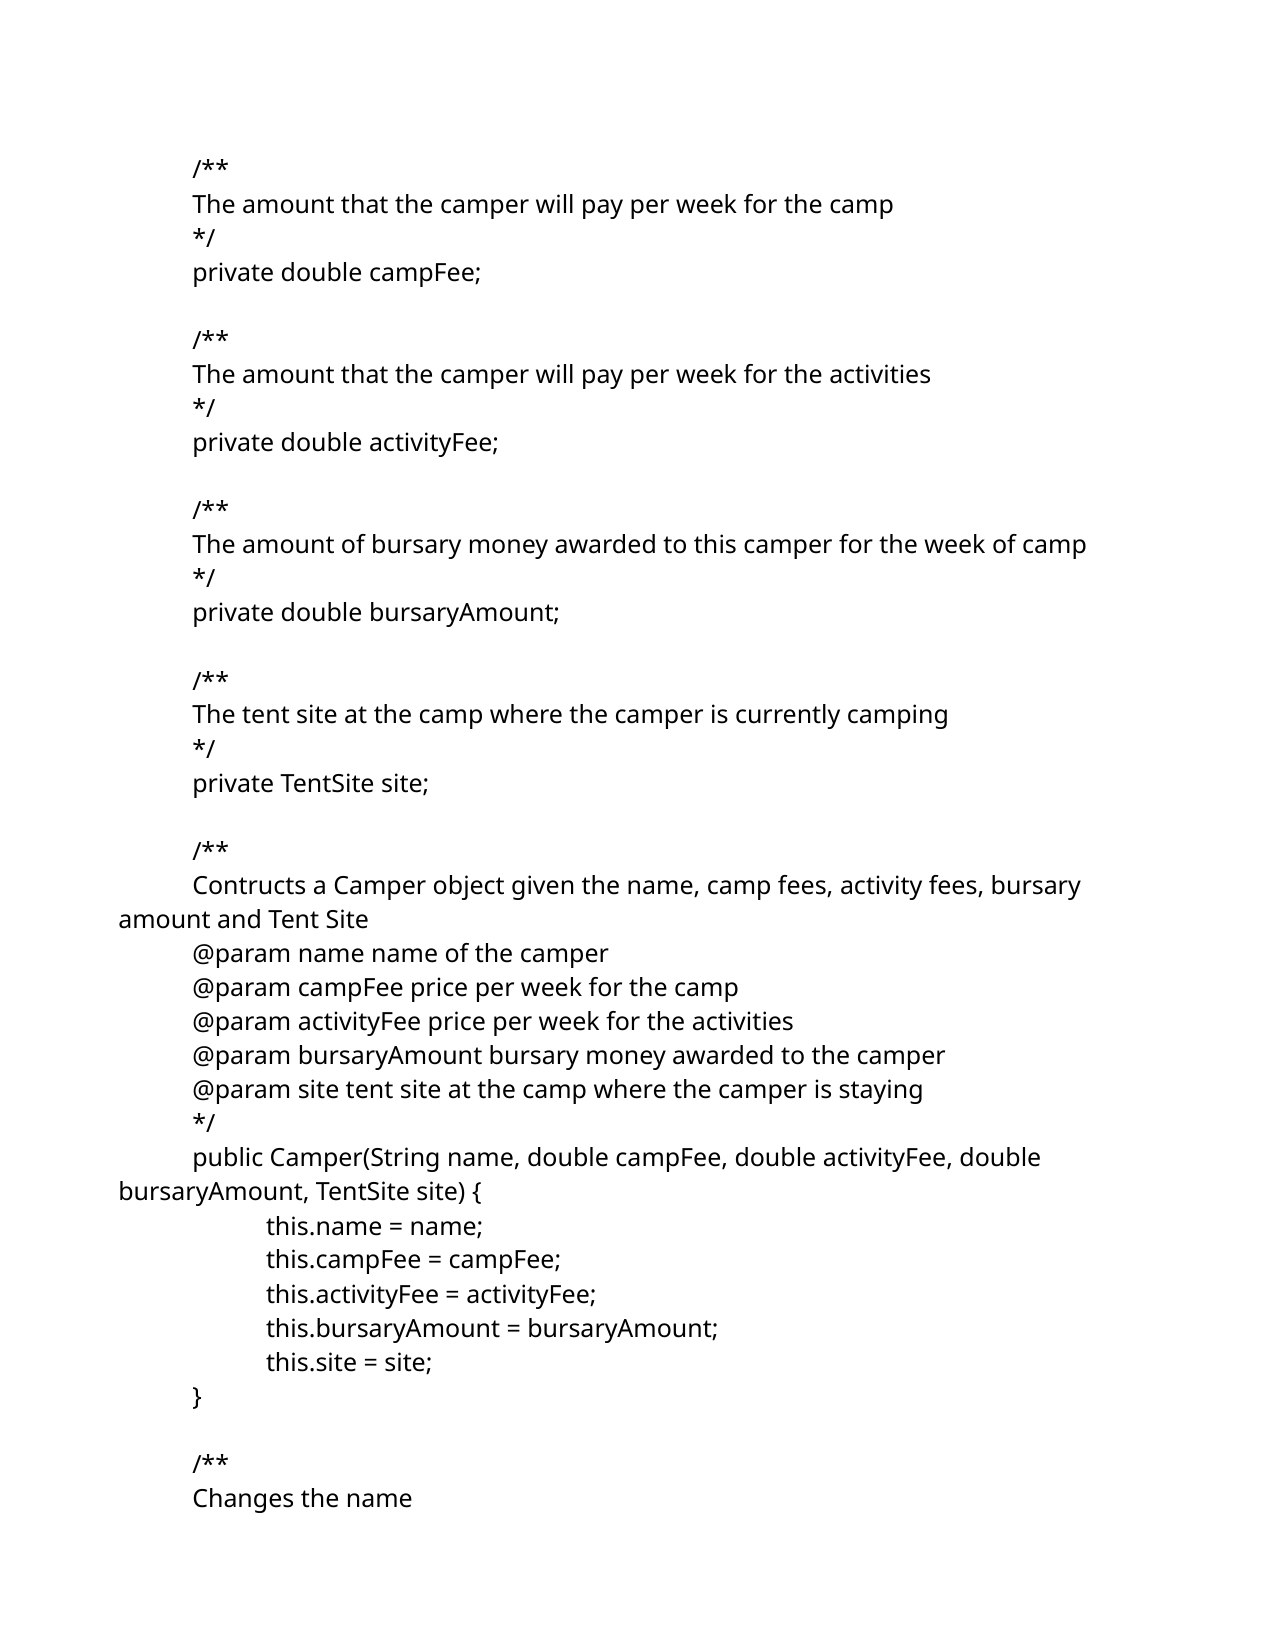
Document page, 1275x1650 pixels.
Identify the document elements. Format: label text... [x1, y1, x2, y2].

text private TentSite site; [118, 765, 1157, 799]
text @param bursaryAmount bursary money awarded to the camper [118, 1038, 1157, 1072]
text */ [118, 220, 1157, 254]
text */ [118, 731, 1157, 765]
text */ [118, 561, 1157, 595]
text /** [118, 493, 1157, 527]
text this.site = site; [118, 1344, 1157, 1378]
text */ [118, 391, 1157, 425]
text /** [118, 152, 1157, 186]
text Contructs a Camper object given the name, camp fees, activity fees, bursary amount and Tent Site [118, 867, 1157, 936]
text @param activityFee price per week for the activities [118, 1004, 1157, 1038]
text private double bursaryAmount; [118, 595, 1157, 629]
text private double activityFee; [118, 425, 1157, 459]
text The tent site at the camp where the camper is currently camping [118, 697, 1157, 731]
text The amount that the camper will pay per week for the camp [118, 186, 1157, 220]
text @param name name of the camper [118, 936, 1157, 970]
text /** [118, 833, 1157, 867]
text Changes the name [118, 1481, 1157, 1515]
text this.name = name; [118, 1208, 1157, 1242]
text public Camper(String name, double campFee, double activityFee, double bursaryAmount, TentSite site) { [118, 1140, 1157, 1208]
text The amount that the camper will pay per week for the activities [118, 357, 1157, 391]
text */ [118, 1106, 1157, 1140]
text /** [118, 1447, 1157, 1481]
text } [118, 1378, 1157, 1412]
text this.bursaryAmount = bursaryAmount; [118, 1310, 1157, 1344]
text @param site tent site at the camp where the camper is staying [118, 1072, 1157, 1106]
text /** [118, 322, 1157, 357]
text private double campFee; [118, 254, 1157, 288]
text @param campFee price per week for the camp [118, 970, 1157, 1004]
text this.campFee = campFee; [118, 1242, 1157, 1276]
text The amount of bursary money awarded to this camper for the week of camp [118, 527, 1157, 561]
text this.activityFee = activityFee; [118, 1276, 1157, 1310]
text /** [118, 663, 1157, 697]
